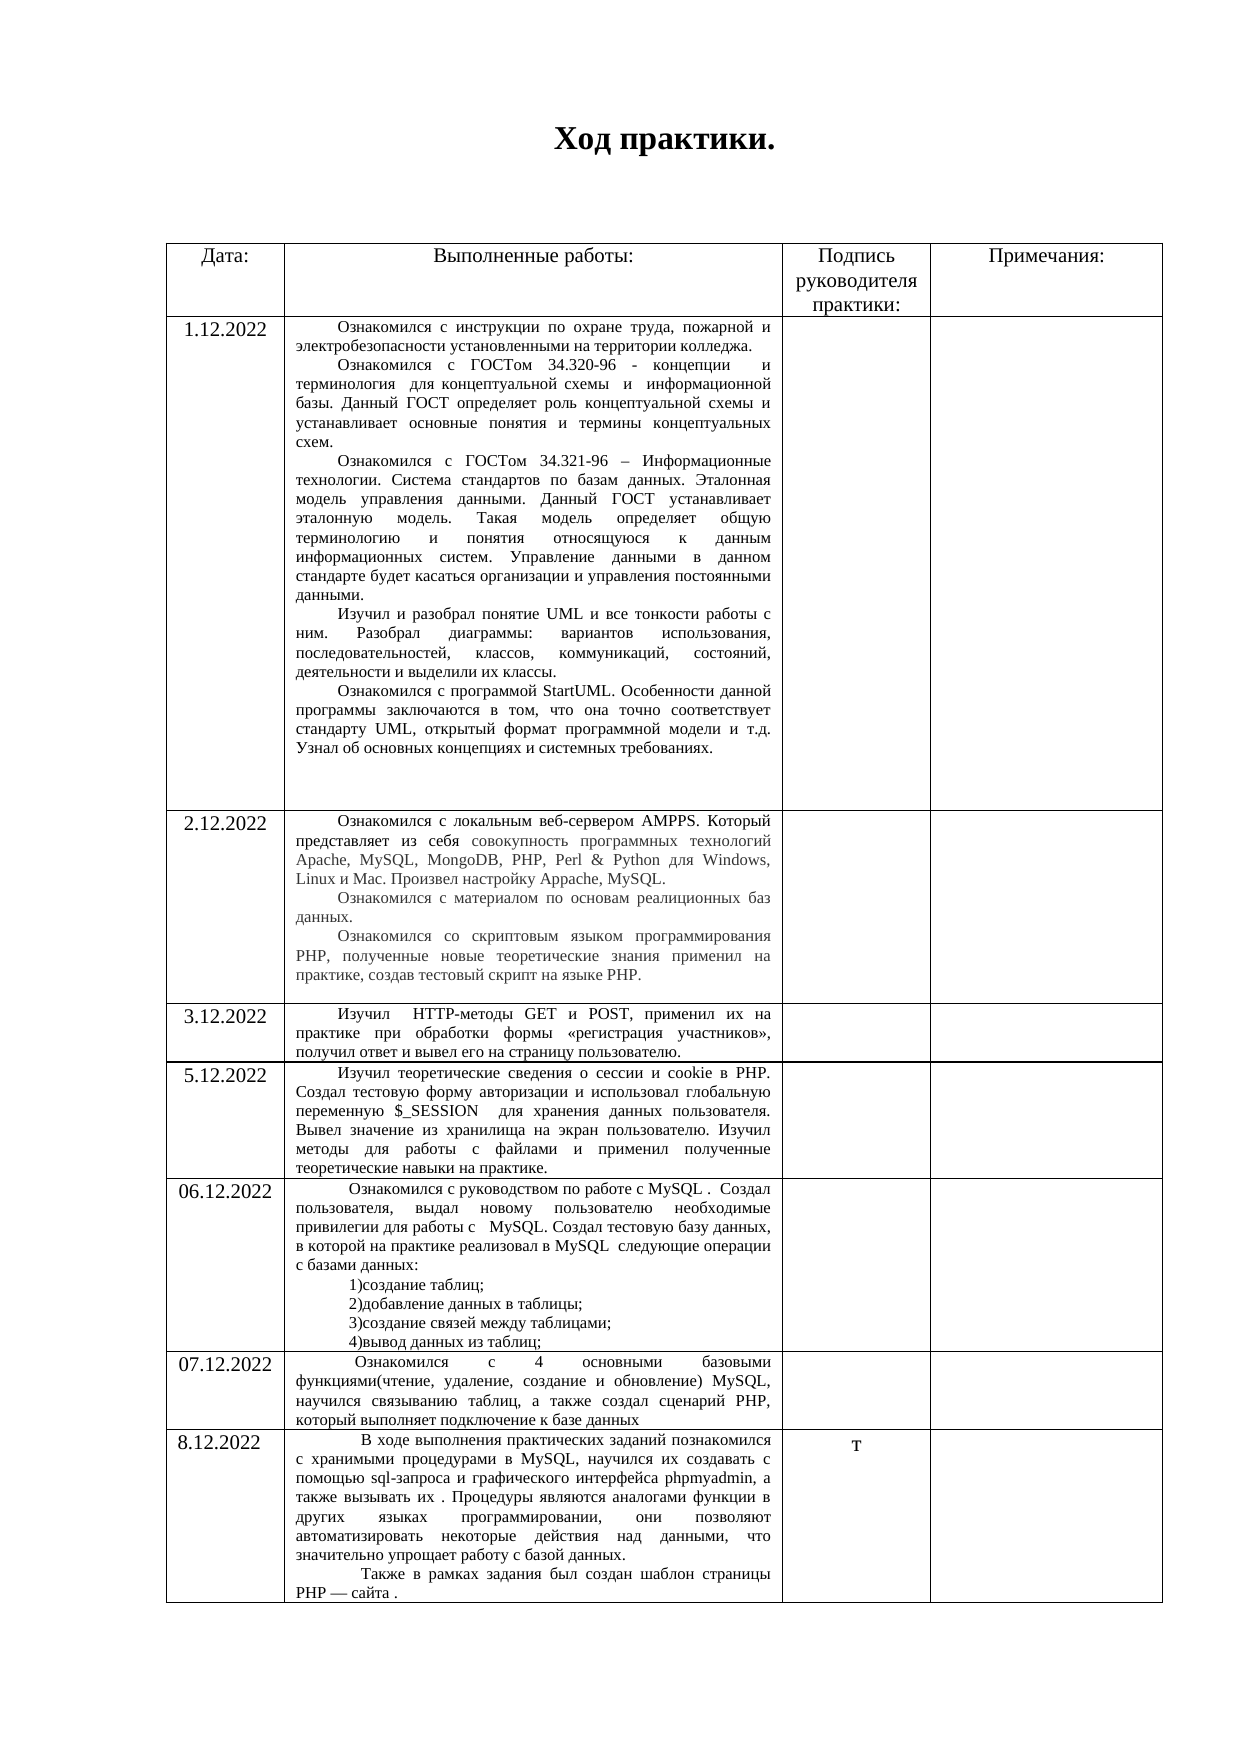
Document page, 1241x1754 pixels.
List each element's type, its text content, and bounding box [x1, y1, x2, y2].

table_cell [783, 317, 930, 810]
table_cell 5.12.2022 [167, 1063, 284, 1177]
table_cell В ходе выполнения практических заданий познакомился с хранимыми процедурами в MySQL, научился их создавать с помощью sql-запроса и графического интерфейса phpmyadmin, а также вызывать их . Процедуры являются аналогами функции в других языках программировании, они позволяют автоматизировать некоторые действия над данными, что значительно упрощает работу с базой данных. Также в рамках задания был создан шаблон страницы PHP — сайта . [285, 1430, 782, 1602]
table_cell 07.12.2022 [167, 1352, 284, 1429]
table_cell 8.12.2022 [167, 1430, 284, 1602]
table_cell т [783, 1430, 930, 1602]
table_header Подпись руководителя практики: [783, 244, 930, 316]
table_cell [931, 1063, 1162, 1177]
table_cell [931, 1430, 1162, 1602]
table_cell Ознакомился с руководством по работе с MySQL . Создал пользователя, выдал новому пользователю необходимые привилегии для работы с MySQL. Создал тестовую базу данных, в которой на практике реализовал в MySQL следующие операции с базами данных: 1)создание таблиц; 2)добавление данных в таблицы; 3)создание связей между таблицами; 4)вывод данных из таблиц; [285, 1179, 782, 1351]
table_cell [783, 811, 930, 1003]
table_header Выполненные работы: [285, 244, 782, 316]
table_cell 1.12.2022 [167, 317, 284, 810]
table_cell [783, 1352, 930, 1429]
table_cell [931, 1352, 1162, 1429]
text Ход практики. [177, 118, 1152, 156]
table_cell Ознакомился с 4 основными базовыми функциями(чтение, удаление, создание и обновление) MySQL, научился связыванию таблиц, а также создал сценарий PHP, который выполняет подключение к базе данных [285, 1352, 782, 1429]
table_cell 06.12.2022 [167, 1179, 284, 1351]
table_cell [931, 1179, 1162, 1351]
table_cell [931, 1004, 1162, 1061]
table_header Примечания: [931, 244, 1162, 316]
table_cell 3.12.2022 [167, 1004, 284, 1061]
table_cell [931, 317, 1162, 810]
table_cell [931, 811, 1162, 1003]
table_cell [783, 1004, 930, 1061]
table_cell [783, 1063, 930, 1177]
table_cell Изучил теоретические сведения о сессии и cookie в PHP. Создал тестовую форму авторизации и использовал глобальную переменную $_SESSION для хранения данных пользователя. Вывел значение из хранилища на экран пользователю. Изучил методы для работы с файлами и применил полученные теоретические навыки на практике. [285, 1063, 782, 1177]
table_cell 2.12.2022 [167, 811, 284, 1003]
table_cell [783, 1179, 930, 1351]
table_header Дата: [167, 244, 284, 316]
table_cell Ознакомился с инструкции по охране труда, пожарной и электробезопасности установленными на территории колледжа. Ознакомился с ГОСТом 34.320-96 - концепции и терминология для концептуальной схемы и информационной базы. Данный ГОСТ определяет роль концептуальной схемы и устанавливает основные понятия и термины концептуальных схем. Ознакомился с ГОСТом 34.321-96 – Информационные технологии. Система стандартов по базам данных. Эталонная модель управления данными. Данный ГОСТ устанавливает эталонную модель. Такая модель определяет общую терминологию и понятия относящуюся к данным информационных систем. Управление данными в данном стандарте будет касаться организации и управления постоянными данными. Изучил и разобрал понятие UML и все тонкости работы с ним. Разобрал диаграммы: вариантов использования, последовательностей, классов, коммуникаций, состояний, деятельности и выделили их классы. Ознакомился с программой StartUML. Особенности данной программы заключаются в том, что она точно соответствует стандарту UML, открытый формат программной модели и т.д. Узнал об основных концепциях и системных требованиях. [285, 317, 782, 810]
table_cell Изучил HTTP-методы GET и POST, применил их на практике при обработки формы «регистрация участников», получил ответ и вывел его на страницу пользователю. [285, 1004, 782, 1061]
table_cell Ознакомился с локальным веб-сервером AMPPS. Который представляет из себя совокупность программных технологий Apache, MySQL, MongoDB, PHP, Perl & Python для Windows, Linux и Mac. Произвел настройку Appache, MySQL. Ознакомился с материалом по основам реалиционных баз данных. Ознакомился со скриптовым языком программирования PHP, полученные новые теоретические знания применил на практике, создав тестовый скрипт на языке PHP. [285, 811, 782, 1003]
